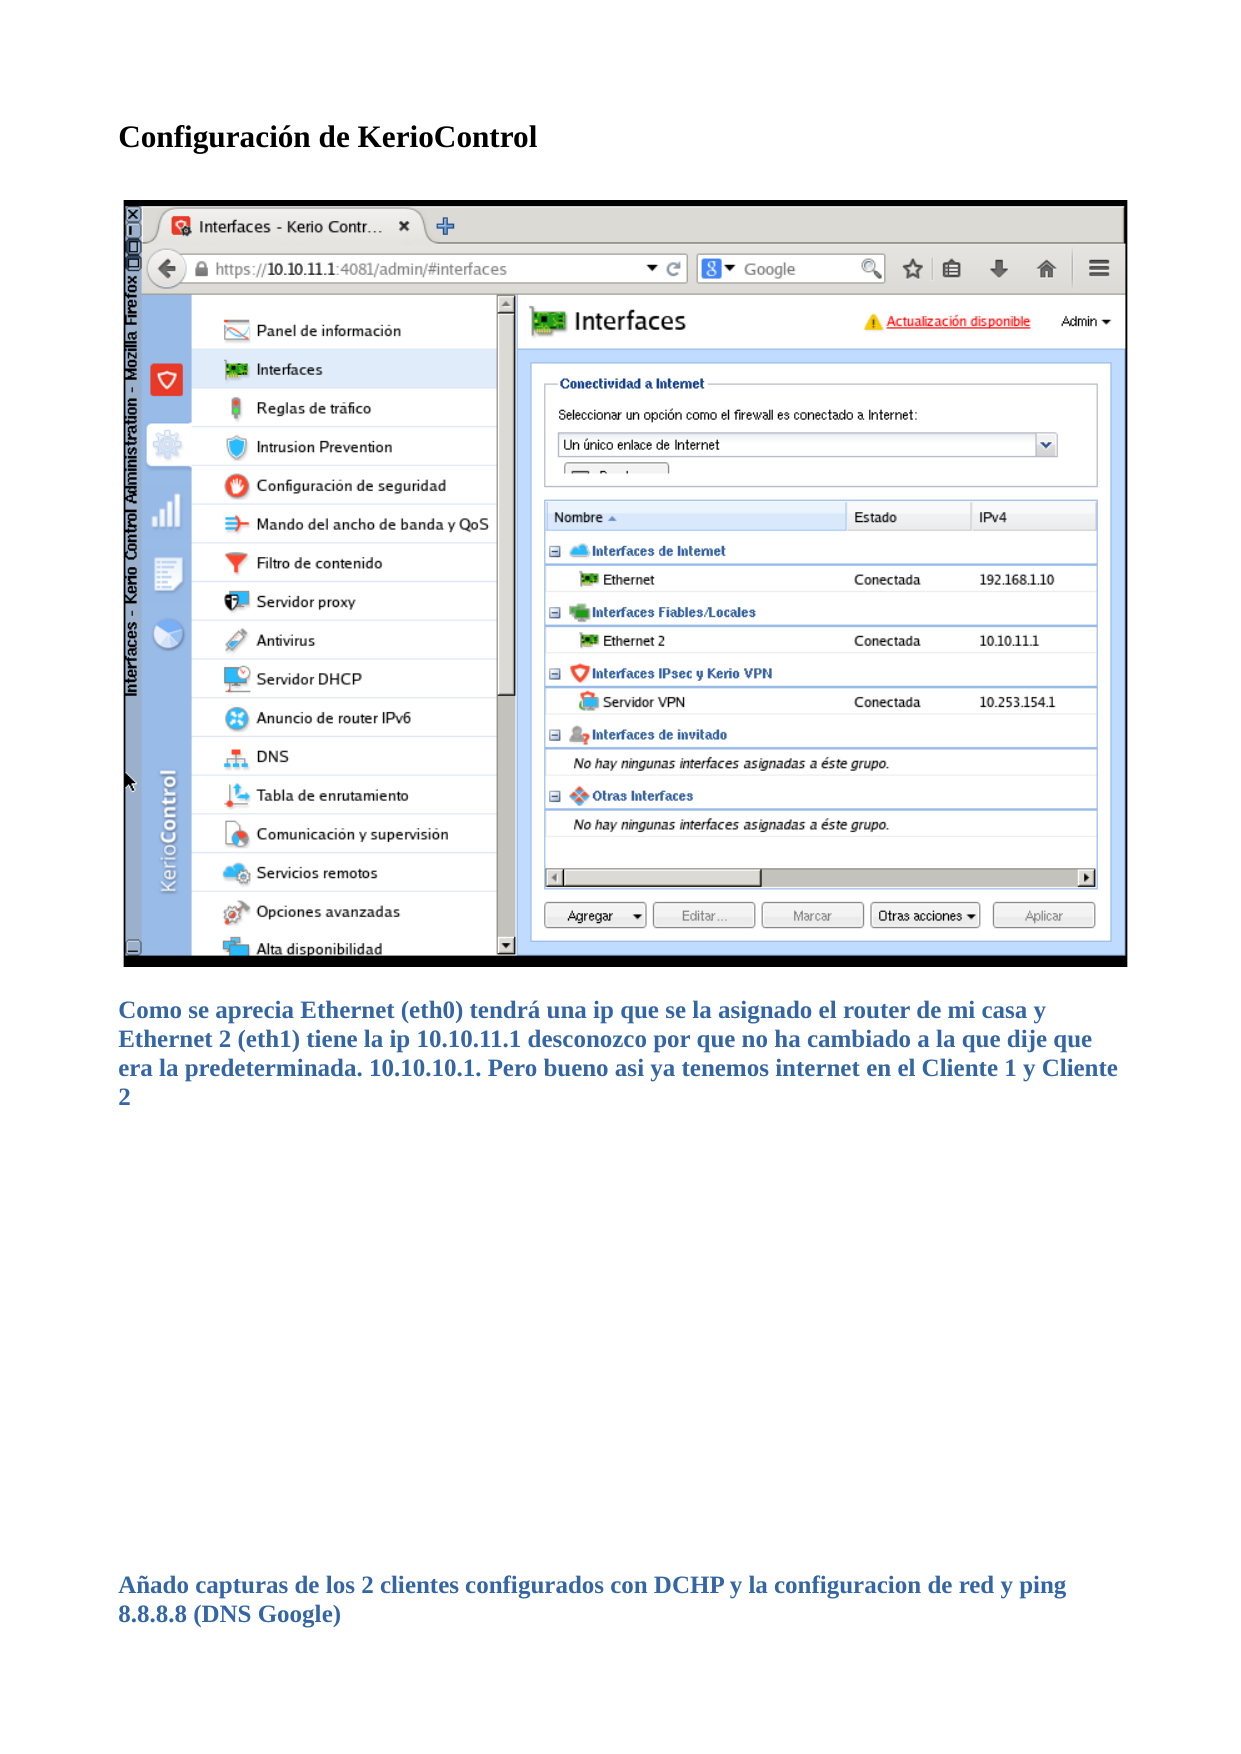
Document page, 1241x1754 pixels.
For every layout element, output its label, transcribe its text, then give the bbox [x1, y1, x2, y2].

picture [123, 200, 1128, 967]
text Añado capturas de los 2 clientes configurados con DCHP y la configuracion de red y ping 8.8.8.8 (DNS Google) [118, 1571, 1122, 1628]
text Como se aprecia Ethernet (eth0) tendrá una ip que se la asignado el router de mi casa y Ethernet 2 (eth1) tiene la ip 10.10.11.1 desconozco por que no ha cambiado a la que dije que era la predeterminada. 10.10.10.1. Pero bueno asi ya tenemos internet en el Cliente 1 y Cliente 2 [118, 996, 1122, 1111]
